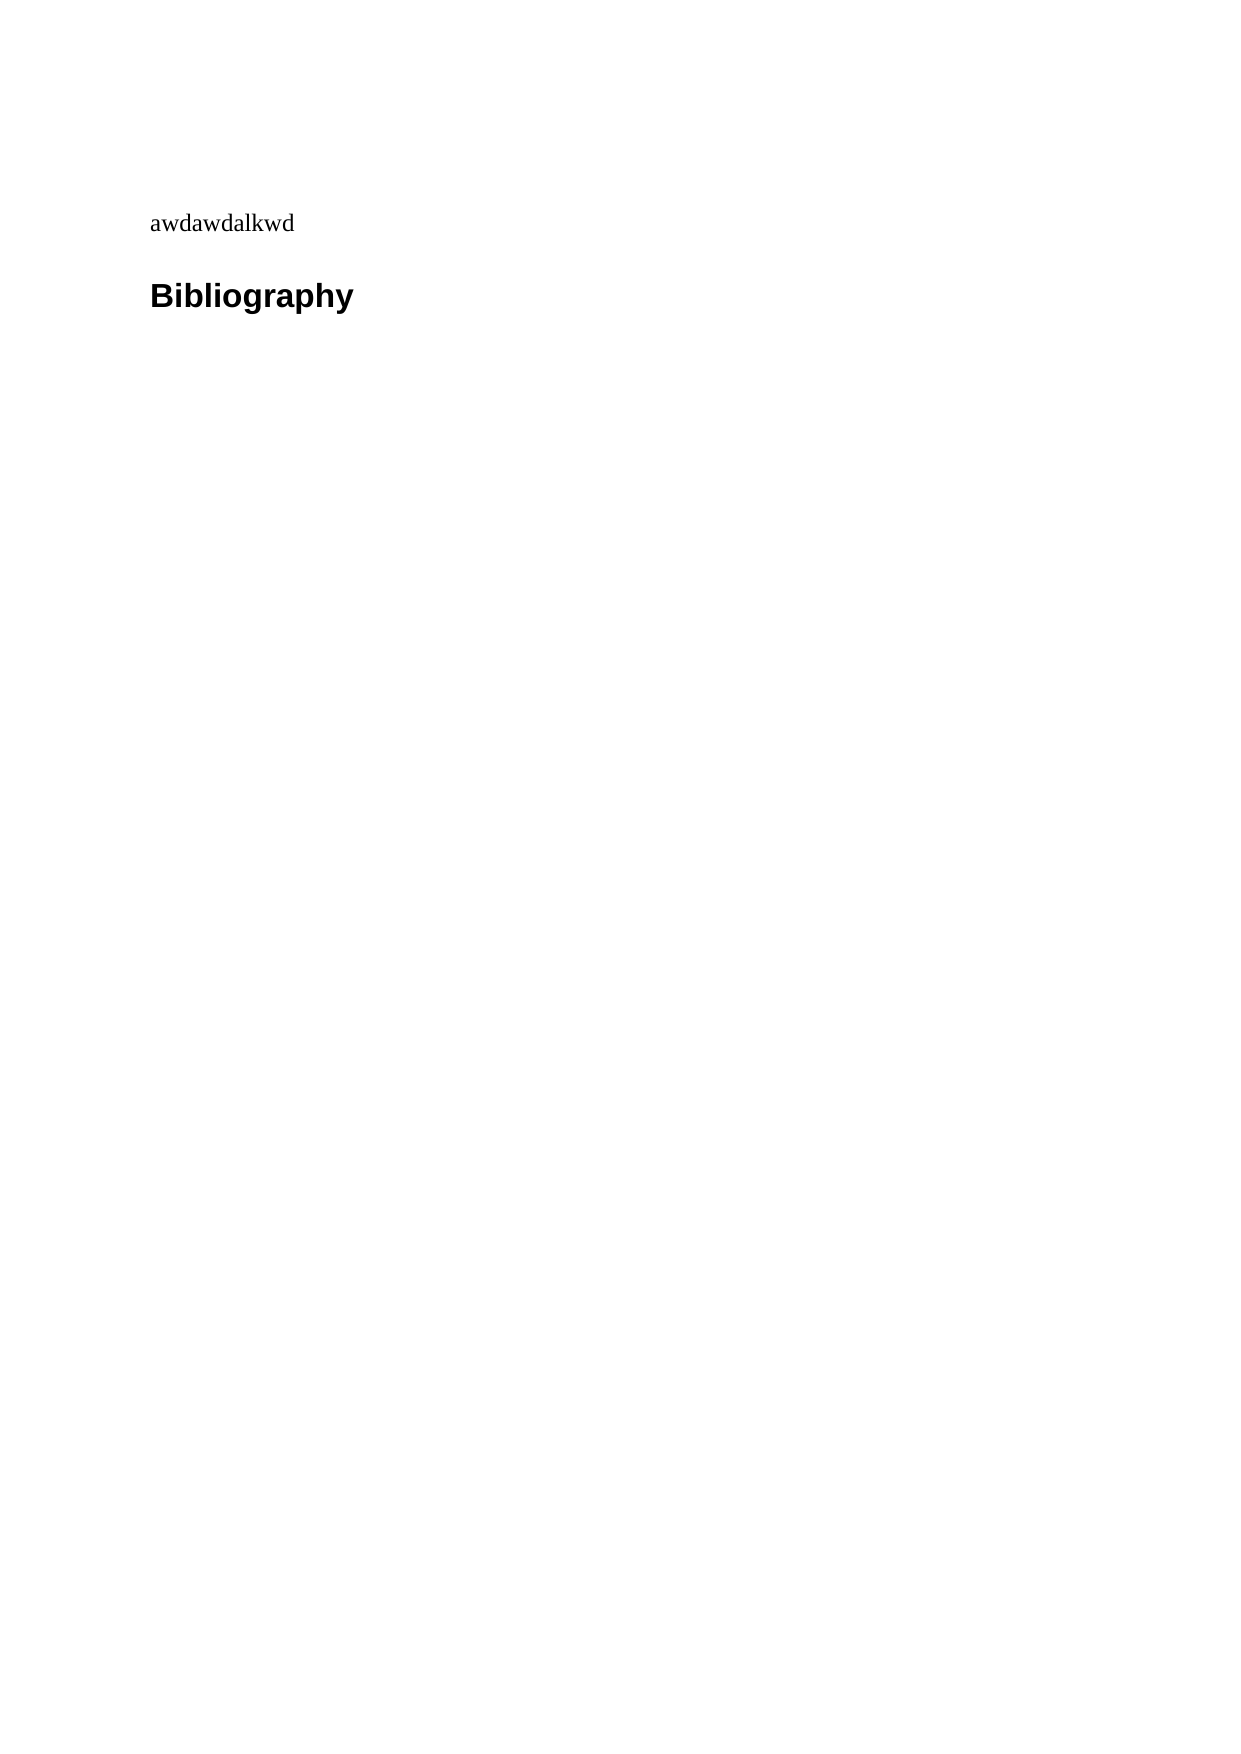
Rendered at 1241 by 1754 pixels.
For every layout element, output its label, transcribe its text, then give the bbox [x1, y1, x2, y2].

text awdawdalkwd [150, 208, 1090, 237]
subtitle Bibliography [150, 276, 1090, 315]
